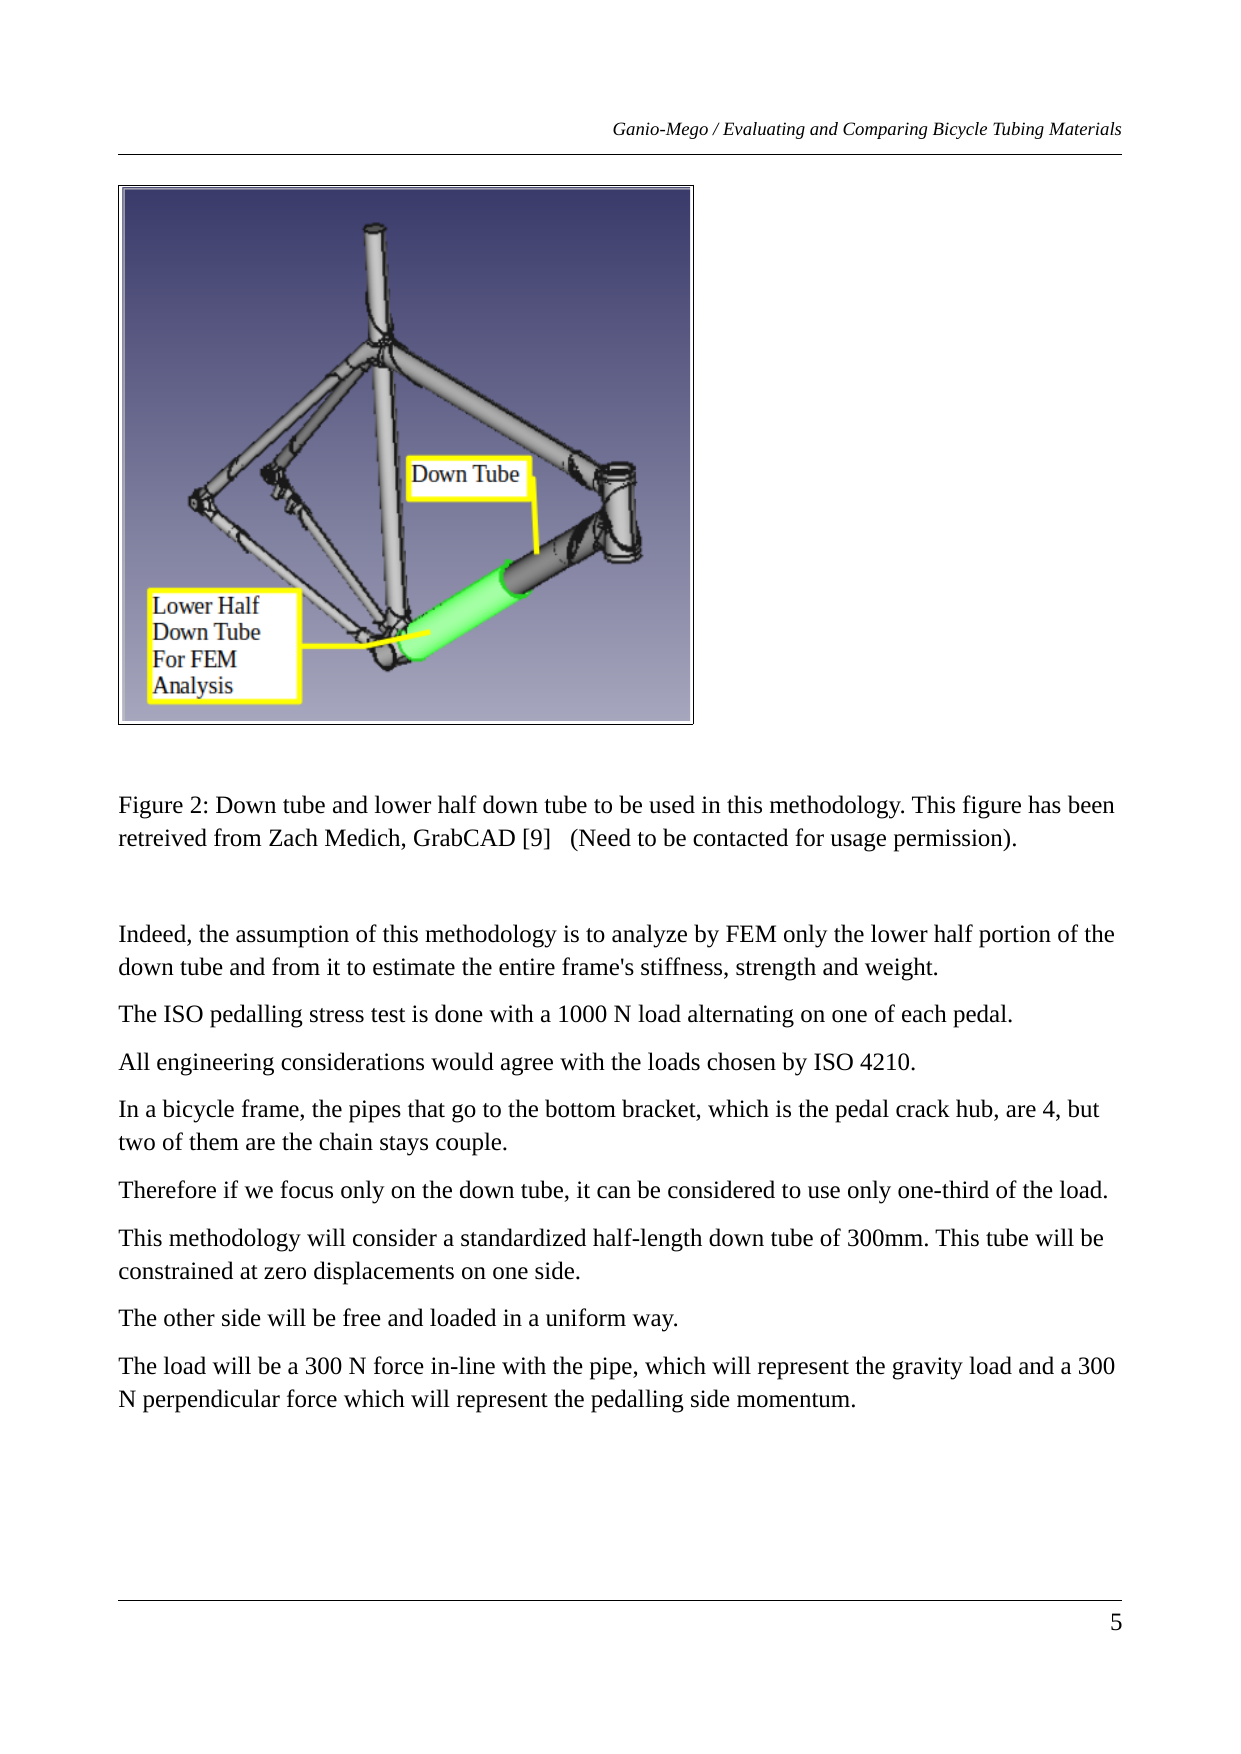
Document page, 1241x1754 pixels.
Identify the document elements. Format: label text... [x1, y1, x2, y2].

text The load will be a 300 N force in-line with the pipe, which will represent the gravity load and a 300 N perpendicular force which will represent the pedalling side momentum. [118, 1351, 1122, 1413]
text Therefore if we focus only on the down tube, it can be considered to use only one-third of the load. [118, 1175, 1122, 1204]
text The other side will be free and loaded in a uniform way. [118, 1303, 1122, 1332]
text The ISO pedalling stress test is done with a 1000 N load alternating on one of each pedal. [118, 999, 1122, 1028]
picture [121, 187, 691, 721]
text This methodology will consider a standardized half-length down tube of 300mm. This tube will be constrained at zero displacements on one side. [118, 1223, 1122, 1284]
text Figure 2: Down tube and lower half down tube to be used in this methodology. This figure has been retreived from Zach Medich, GrabCAD [9] (Need to be contacted for usage permission). [118, 790, 1122, 852]
text All engineering considerations would agree with the loads chosen by ISO 4210. [118, 1047, 1122, 1076]
text Indeed, the assumption of this methodology is to analyze by FEM only the lower half portion of the down tube and from it to estimate the entire frame's stiffness, strength and weight. [118, 919, 1122, 980]
text In a bicycle frame, the pipes that go to the bottom bracket, which is the pedal crack hub, are 4, but two of them are the chain stays couple. [118, 1094, 1122, 1156]
